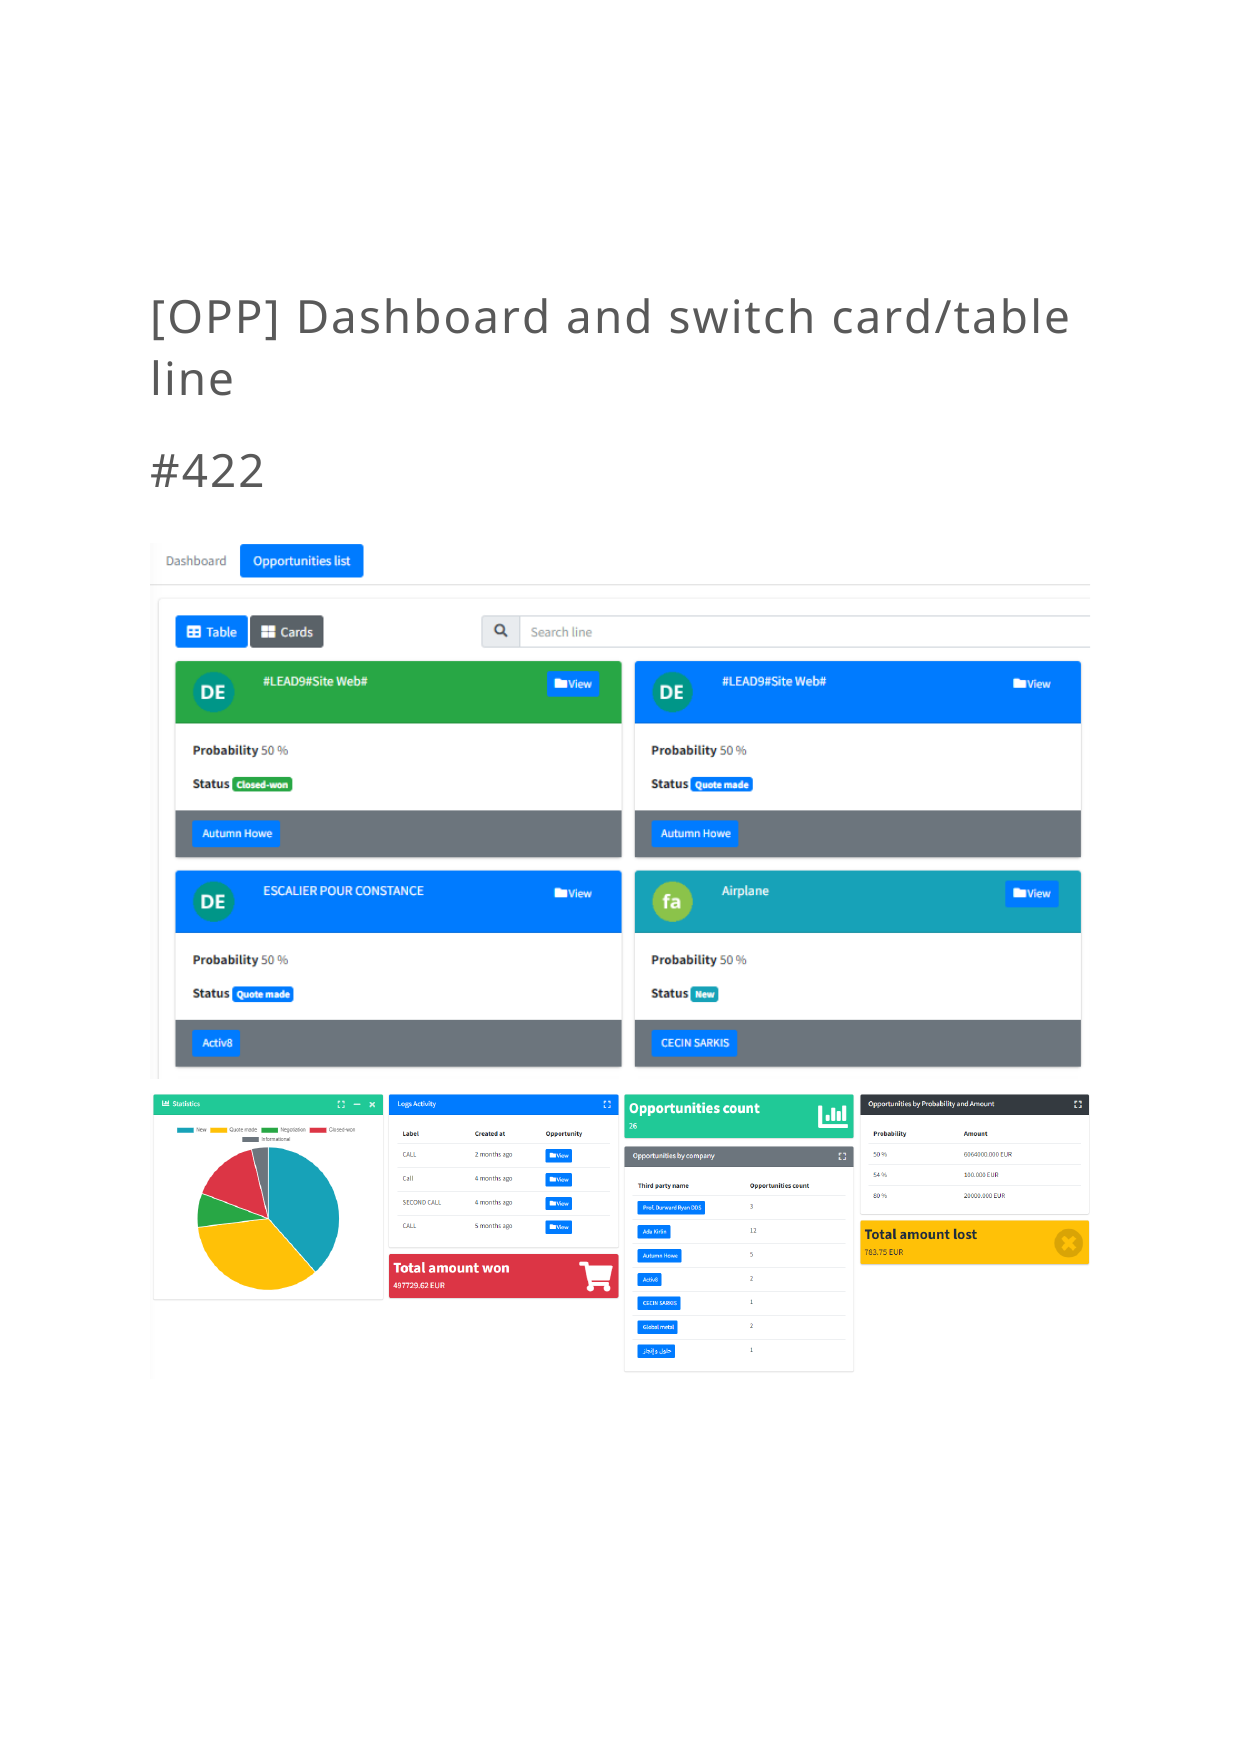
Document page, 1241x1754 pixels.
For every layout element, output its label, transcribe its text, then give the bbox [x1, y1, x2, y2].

subtitle [OPP] Dashboard and switch card/table line [150, 284, 1090, 409]
subtitle #422 [150, 438, 1090, 501]
